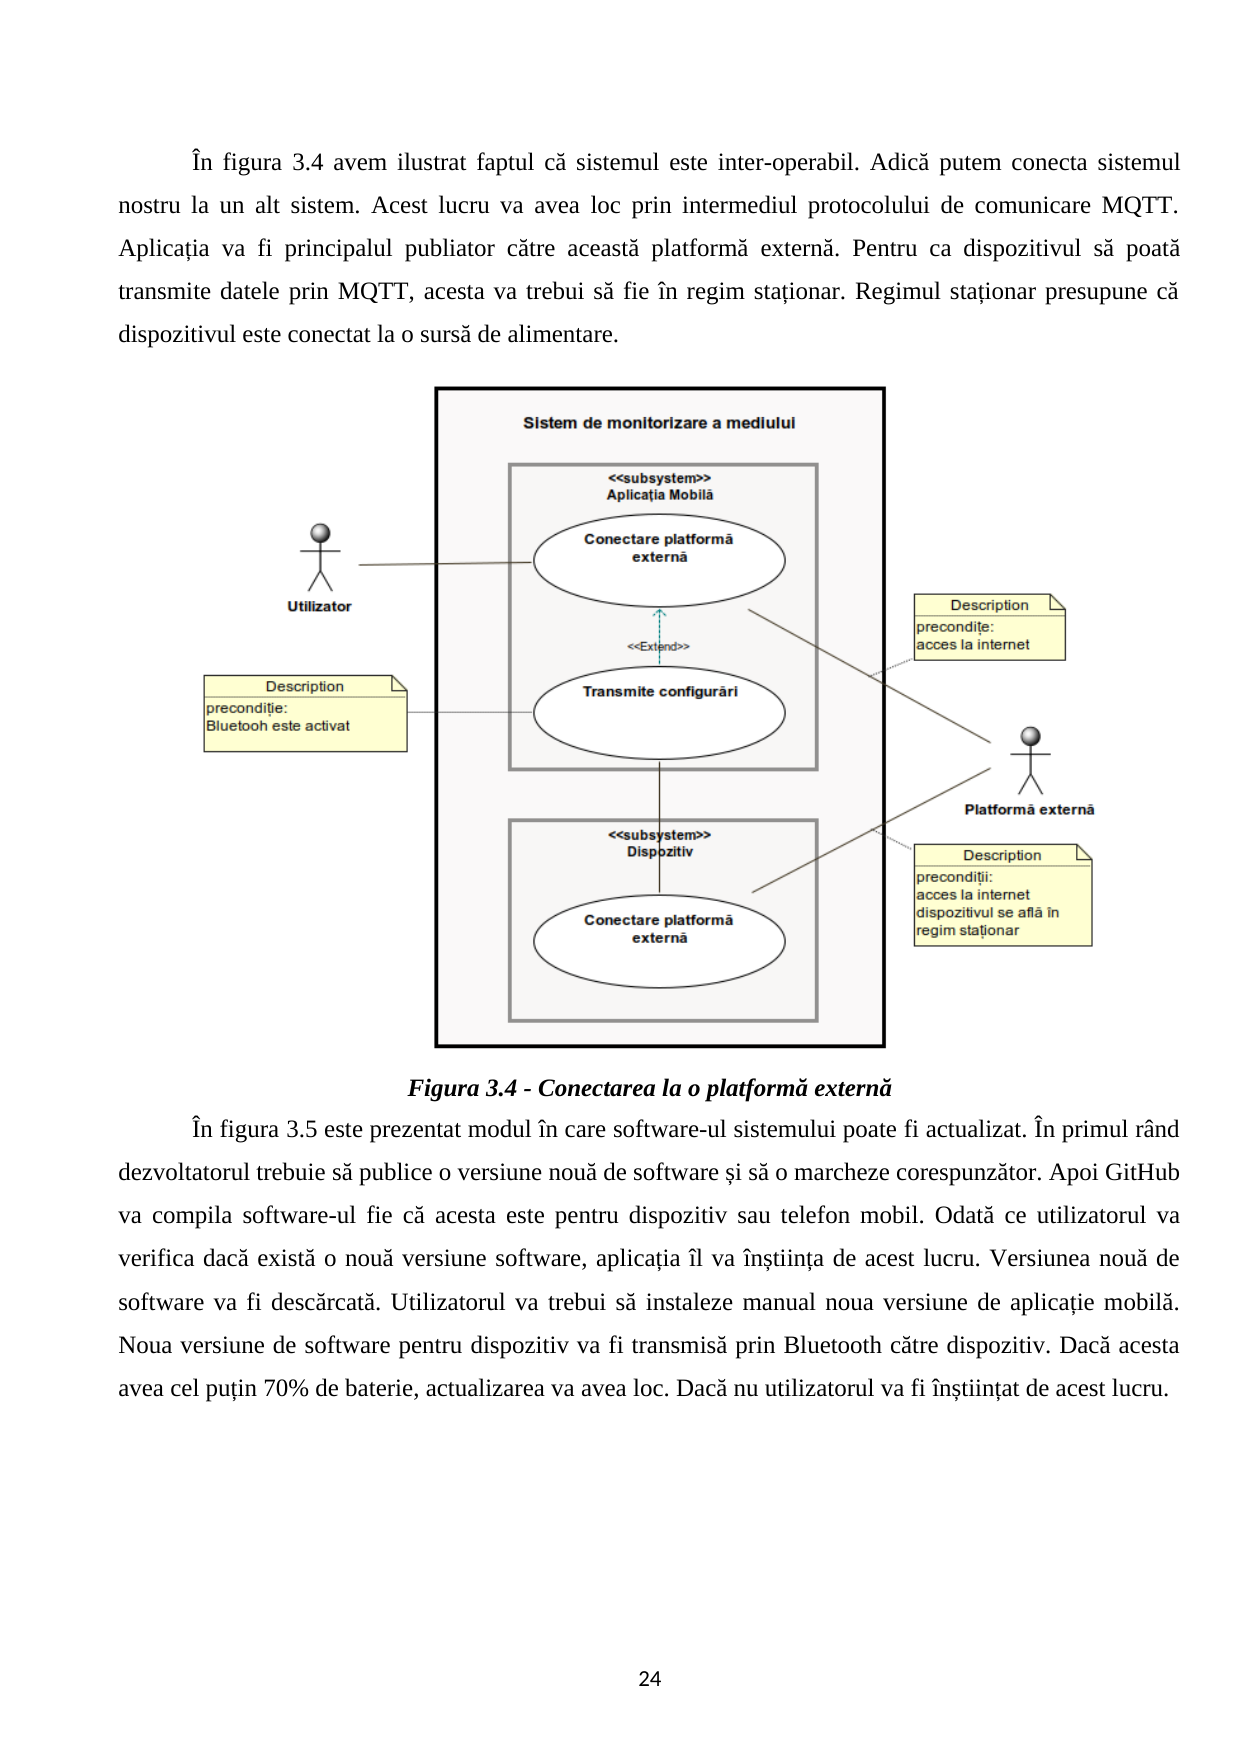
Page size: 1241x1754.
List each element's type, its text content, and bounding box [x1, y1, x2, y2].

picture [191, 375, 1108, 1061]
text Figura 3.4 - Conectarea la o platformă externă [118, 1073, 1181, 1102]
text În figura 3.5 este prezentat modul în care software-ul sistemului poate fi actualizat. În primul rând dezvoltatorul trebuie să publice o versiune nouă de software și să o marcheze corespunzător. Apoi GitHub va compila software-ul fie că acesta este pentru dispozitiv sau telefon mobil. Odată ce utilizatorul va verifica dacă există o nouă versiune software, aplicația îl va înștiința de acest lucru. Versiunea nouă de software va fi descărcată. Utilizatorul va trebui să instaleze manual noua versiune de aplicație mobilă. Noua versiune de software pentru dispozitiv va fi transmisă prin Bluetooth către dispozitiv. Dacă acesta avea cel puțin 70% de baterie, actualizarea va avea loc. Dacă nu utilizatorul va fi înștiințat de acest lucru. [118, 1114, 1181, 1402]
text În figura 3.4 avem ilustrat faptul că sistemul este inter-operabil. Adică putem conecta sistemul nostru la un alt sistem. Acest lucru va avea loc prin intermediul protocolului de comunicare MQTT. Aplicația va fi principalul publiator către această platformă externă. Pentru ca dispozitivul să poată transmite datele prin MQTT, acesta va trebui să fie în regim staționar. Regimul staționar presupune că dispozitivul este conectat la o sursă de alimentare. [118, 147, 1181, 348]
